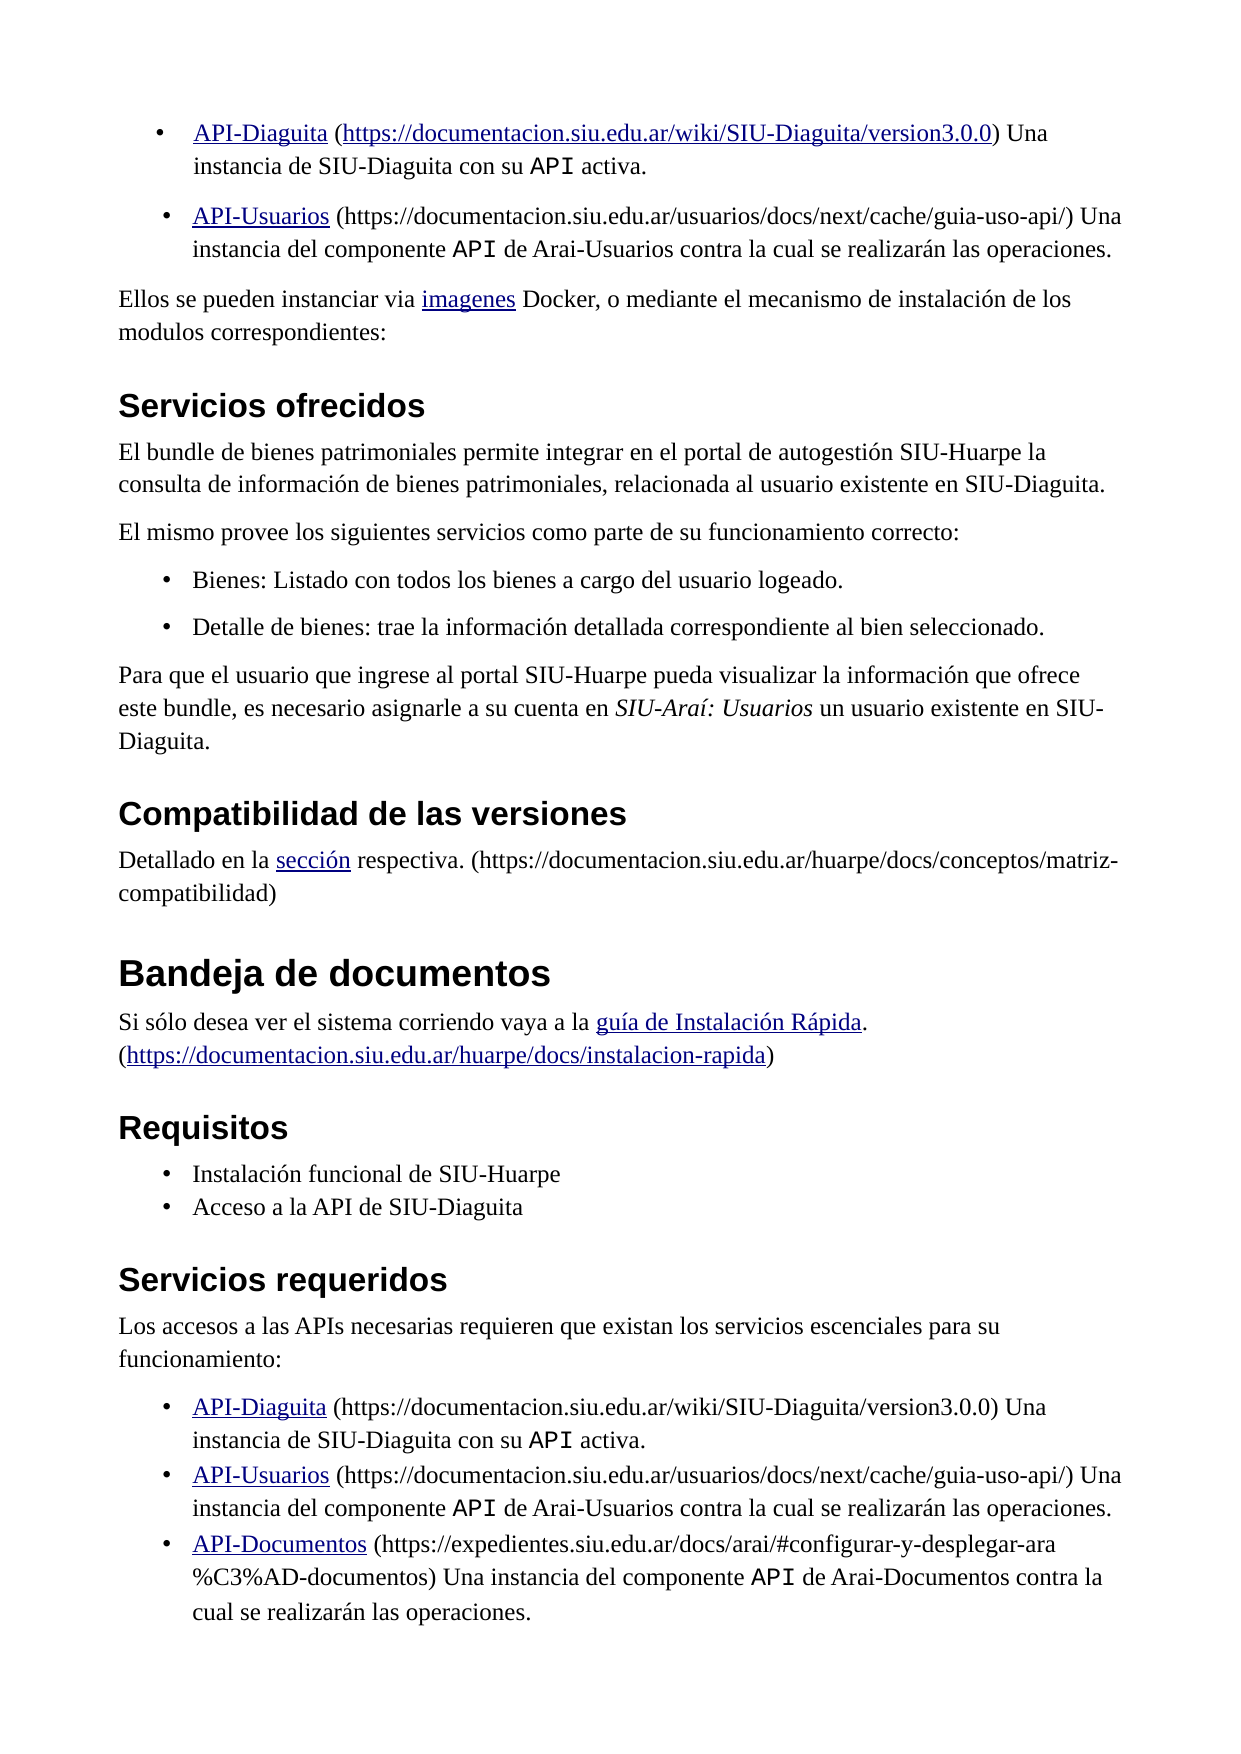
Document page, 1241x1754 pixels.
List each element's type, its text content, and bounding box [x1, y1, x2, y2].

subtitle Compatibilidad de las versiones [118, 794, 1122, 833]
list API-Documentos (https://expedientes.siu.edu.ar/docs/arai/#configurar-y-desplegar-ara%C3%AD-documentos) Una instancia del componente API de Arai-Documentos contra la cual se realizarán las operaciones. [162, 1529, 1122, 1626]
subtitle Servicios ofrecidos [118, 386, 1122, 424]
list Bienes: Listado con todos los bienes a cargo del usuario logeado. [162, 565, 1122, 593]
list API-Usuarios (https://documentacion.siu.edu.ar/usuarios/docs/next/cache/guia-uso-api/) Una instancia del componente API de Arai-Usuarios contra la cual se realizarán las operaciones. [162, 201, 1122, 265]
list Detalle de bienes: trae la información detallada correspondiente al bien seleccionado. [162, 612, 1122, 641]
text El mismo provee los siguientes servicios como parte de su funcionamiento correcto: [118, 517, 1122, 546]
list API-Diaguita (https://documentacion.siu.edu.ar/wiki/SIU-Diaguita/version3.0.0) Una instancia de SIU-Diaguita con su API activa. [162, 1392, 1122, 1456]
list API-Diaguita (https://documentacion.siu.edu.ar/wiki/SIU-Diaguita/version3.0.0) Una instancia de SIU-Diaguita con su API activa. [156, 118, 1122, 182]
list Acceso a la API de SIU-Diaguita [162, 1192, 1122, 1221]
subtitle Requisitos [118, 1108, 1122, 1147]
text El bundle de bienes patrimoniales permite integrar en el portal de autogestión SIU-Huarpe la consulta de información de bienes patrimoniales, relacionada al usuario existente en SIU-Diaguita. [118, 437, 1122, 498]
text Los accesos a las APIs necesarias requieren que existan los servicios escenciales para su funcionamiento: [118, 1311, 1122, 1373]
subtitle Servicios requeridos [118, 1261, 1122, 1299]
subtitle Bandeja de documentos [118, 951, 1122, 994]
text Para que el usuario que ingrese al portal SIU-Huarpe pueda visualizar la información que ofrece este bundle, es necesario asignarle a su cuenta en SIU-Araí: Usuarios un usuario existente en SIU-Diaguita. [118, 660, 1122, 755]
text Ellos se pueden instanciar via imagenes Docker, o mediante el mecanismo de instalación de los modulos correspondientes: [118, 284, 1122, 346]
text Detallado en la sección respectiva. (https://documentacion.siu.edu.ar/huarpe/docs/conceptos/matriz-compatibilidad) [118, 845, 1122, 907]
text Si sólo desea ver el sistema corriendo vaya a la guía de Instalación Rápida. (https://documentacion.siu.edu.ar/huarpe/docs/instalacion-rapida) [118, 1007, 1122, 1068]
list API-Usuarios (https://documentacion.siu.edu.ar/usuarios/docs/next/cache/guia-uso-api/) Una instancia del componente API de Arai-Usuarios contra la cual se realizarán las operaciones. [162, 1461, 1122, 1524]
list Instalación funcional de SIU-Huarpe [162, 1159, 1122, 1188]
